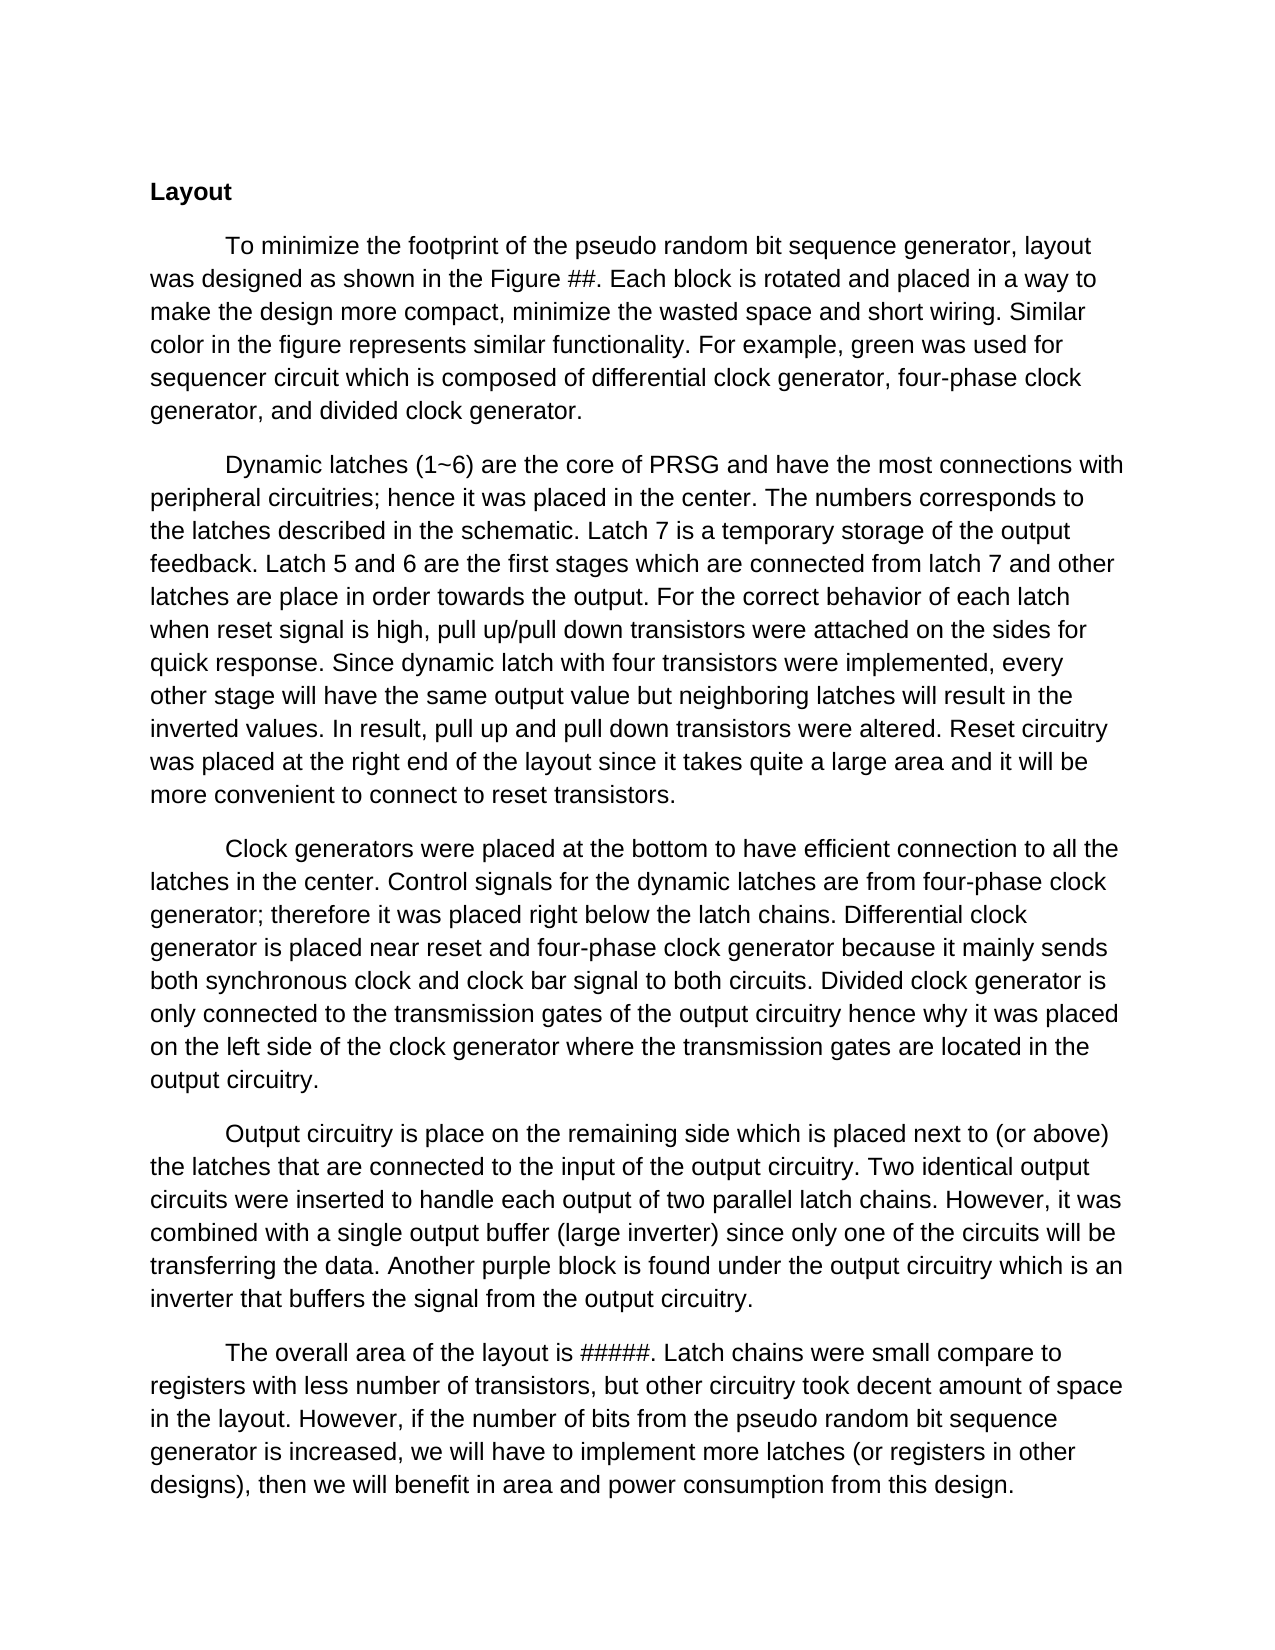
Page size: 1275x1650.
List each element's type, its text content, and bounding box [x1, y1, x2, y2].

text Dynamic latches (1~6) are the core of PRSG and have the most connections with peripheral circuitries; hence it was placed in the center. The numbers corresponds to the latches described in the schematic. Latch 7 is a temporary storage of the output feedback. Latch 5 and 6 are the first stages which are connected from latch 7 and other latches are place in order towards the output. For the correct behavior of each latch when reset signal is high, pull up/pull down transistors were attached on the sides for quick response. Since dynamic latch with four transistors were implemented, every other stage will have the same output value but neighboring latches will result in the inverted values. In result, pull up and pull down transistors were altered. Reset circuitry was placed at the right end of the layout since it takes quite a large area and it will be more convenient to connect to reset transistors. [150, 450, 1125, 809]
text The overall area of the layout is #####. Latch chains were small compare to registers with less number of transistors, but other circuitry took decent amount of space in the layout. However, if the number of bits from the pseudo random bit sequence generator is increased, we will have to implement more latches (or registers in other designs), then we will benefit in area and power consumption from this design. [150, 1338, 1125, 1499]
text Output circuitry is place on the remaining side which is placed next to (or above) the latches that are connected to the input of the output circuitry. Two identical output circuits were inserted to handle each output of two parallel latch chains. However, it was combined with a single output buffer (large inverter) since only one of the circuits will be transferring the data. Another purple block is found under the output circuitry which is an inverter that buffers the signal from the output circuitry. [150, 1119, 1125, 1313]
text Layout [150, 177, 1125, 206]
text To minimize the footprint of the pseudo random bit sequence generator, layout was designed as shown in the Figure ##. Each block is rotated and placed in a way to make the design more compact, minimize the wasted space and short wiring. Similar color in the figure represents similar functionality. For example, green was used for sequencer circuit which is composed of differential clock generator, four-phase clock generator, and divided clock generator. [150, 231, 1125, 425]
text Clock generators were placed at the bottom to have efficient connection to all the latches in the center. Control signals for the dynamic latches are from four-phase clock generator; therefore it was placed right below the latch chains. Differential clock generator is placed near reset and four-phase clock generator because it mainly sends both synchronous clock and clock bar signal to both circuits. Divided clock generator is only connected to the transmission gates of the output circuitry hence why it was placed on the left side of the clock generator where the transmission gates are located in the output circuitry. [150, 834, 1125, 1094]
